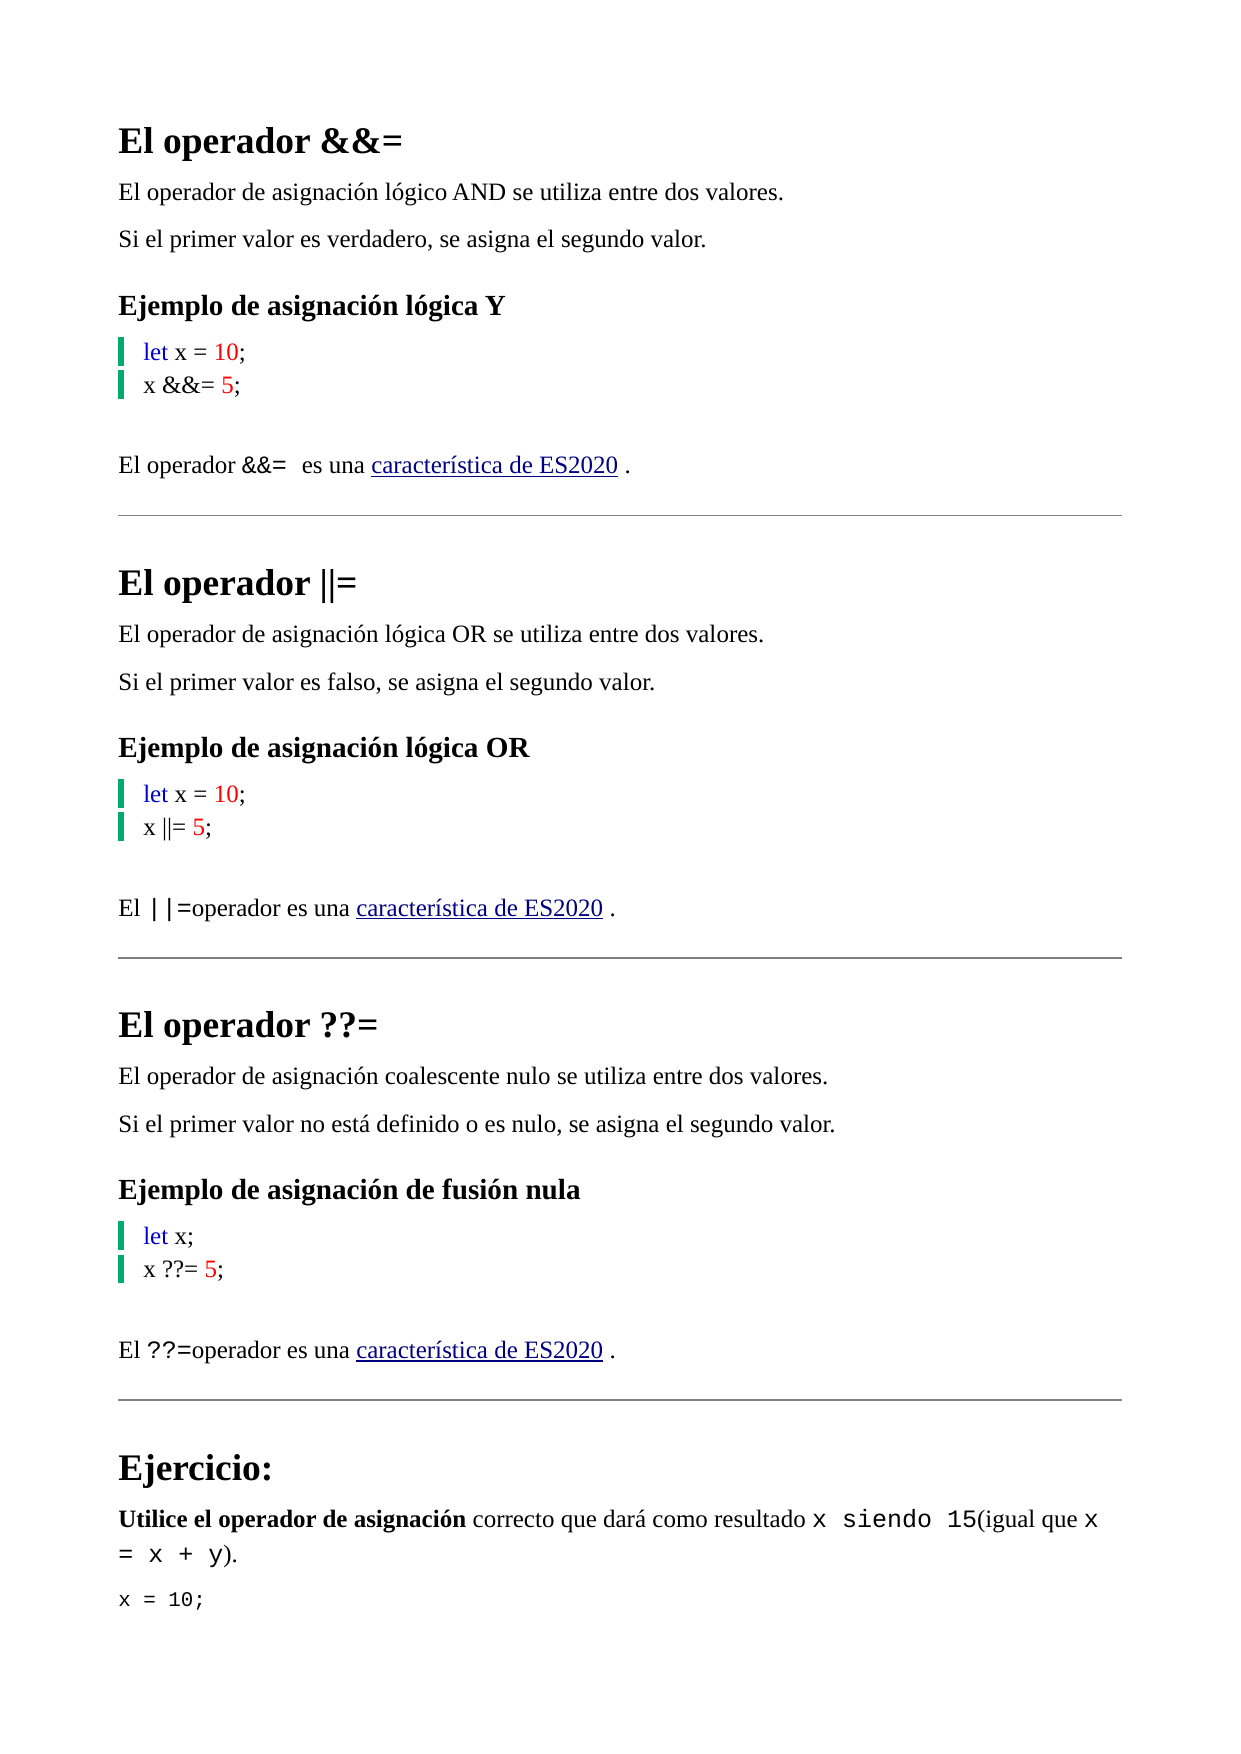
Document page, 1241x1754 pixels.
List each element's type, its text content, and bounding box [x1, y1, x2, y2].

text El operador de asignación lógico AND se utiliza entre dos valores. [118, 177, 1122, 206]
text Si el primer valor es verdadero, se asigna el segundo valor. [118, 224, 1122, 253]
text El ||=operador es una característica de ES2020 . [118, 893, 1122, 924]
text Utilice el operador de asignación correcto que dará como resultado x siendo 15(igual que x = x + y). [118, 1504, 1122, 1570]
text El ??=operador es una característica de ES2020 . [118, 1335, 1122, 1366]
subtitle Ejemplo de asignación lógica Y [118, 288, 1122, 321]
text x = 10; [118, 1589, 1122, 1612]
text El operador de asignación coalescente nulo se utiliza entre dos valores. [118, 1061, 1122, 1090]
subtitle Ejercicio: [118, 1445, 1122, 1488]
text Si el primer valor no está definido o es nulo, se asigna el segundo valor. [118, 1109, 1122, 1138]
subtitle El operador &&= [118, 118, 1122, 161]
text let x = 10; x ||= 5; [118, 779, 1122, 841]
text El operador de asignación lógica OR se utiliza entre dos valores. [118, 619, 1122, 648]
text let x; x ??= 5; [118, 1221, 1122, 1283]
text let x = 10; x &&= 5; [118, 337, 1122, 399]
text Si el primer valor es falso, se asigna el segundo valor. [118, 667, 1122, 696]
text El operador &&= es una característica de ES2020 . [118, 451, 1122, 481]
subtitle El operador ||= [118, 560, 1122, 603]
subtitle Ejemplo de asignación lógica OR [118, 730, 1122, 763]
subtitle El operador ??= [118, 1003, 1122, 1046]
subtitle Ejemplo de asignación de fusión nula [118, 1172, 1122, 1206]
